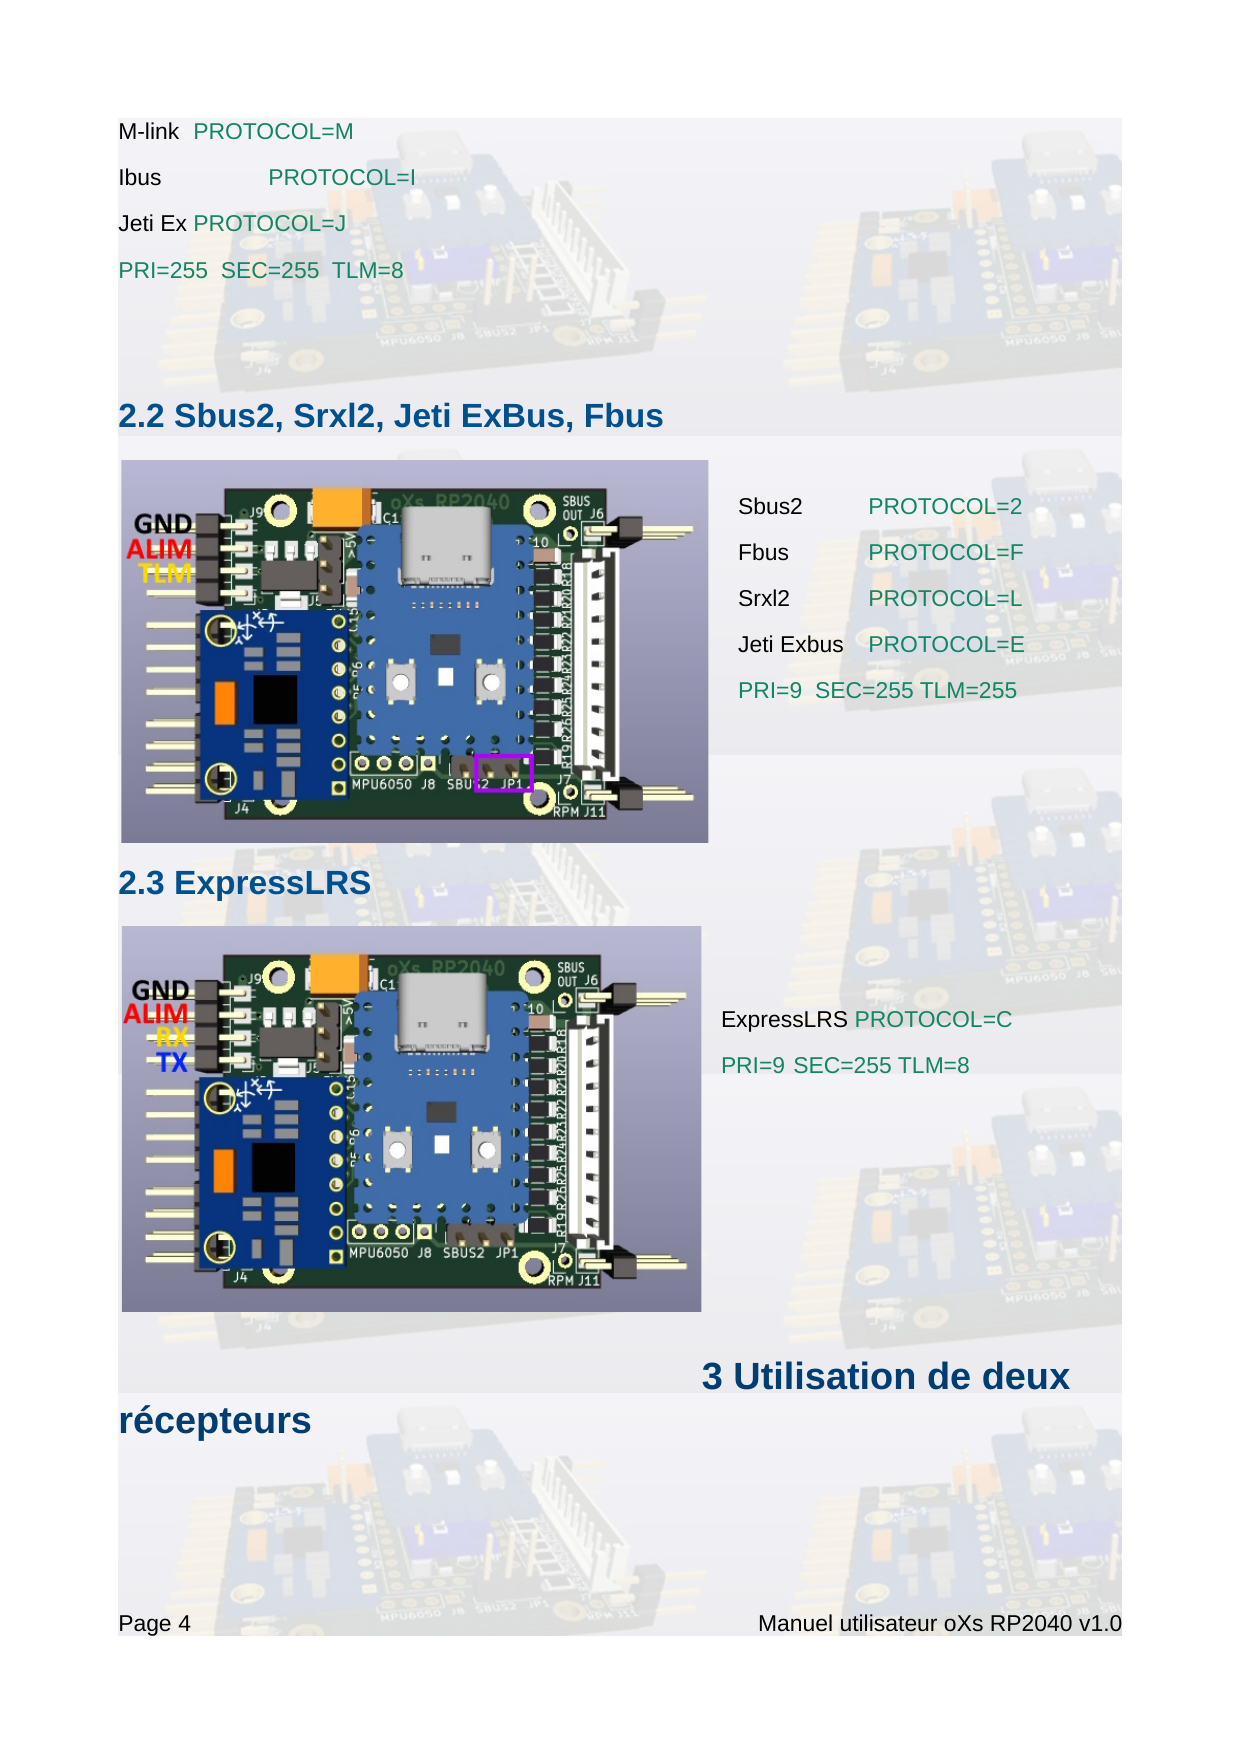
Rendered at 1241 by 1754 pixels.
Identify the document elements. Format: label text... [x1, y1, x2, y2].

subtitle 2.3 ExpressLRS [118, 862, 1122, 901]
text PRI=9 SEC=255 TLM=8 [702, 1052, 1122, 1078]
text Ibus PROTOCOL=I [118, 164, 1122, 191]
text Srxl2 PROTOCOL=L [709, 585, 1122, 611]
text Jeti Exbus PROTOCOL=E [709, 631, 1122, 658]
picture [121, 460, 709, 843]
text Sbus2 PROTOCOL=2 [709, 493, 1122, 519]
subtitle 2.2 Sbus2, Srxl2, Jeti ExBus, Fbus [118, 396, 1122, 434]
picture [121, 926, 702, 1312]
text PRI=9 SEC=255 TLM=255 [709, 677, 1122, 704]
text PRI=255 SEC=255 TLM=8 [118, 257, 1122, 283]
text Fbus PROTOCOL=F [709, 539, 1122, 565]
text Jeti Ex PROTOCOL=J [118, 210, 1122, 237]
text ExpressLRS PROTOCOL=C [702, 1006, 1122, 1032]
text M-link PROTOCOL=M [118, 118, 1122, 144]
subtitle 3 Utilisation de deux récepteurs [118, 1354, 1122, 1441]
